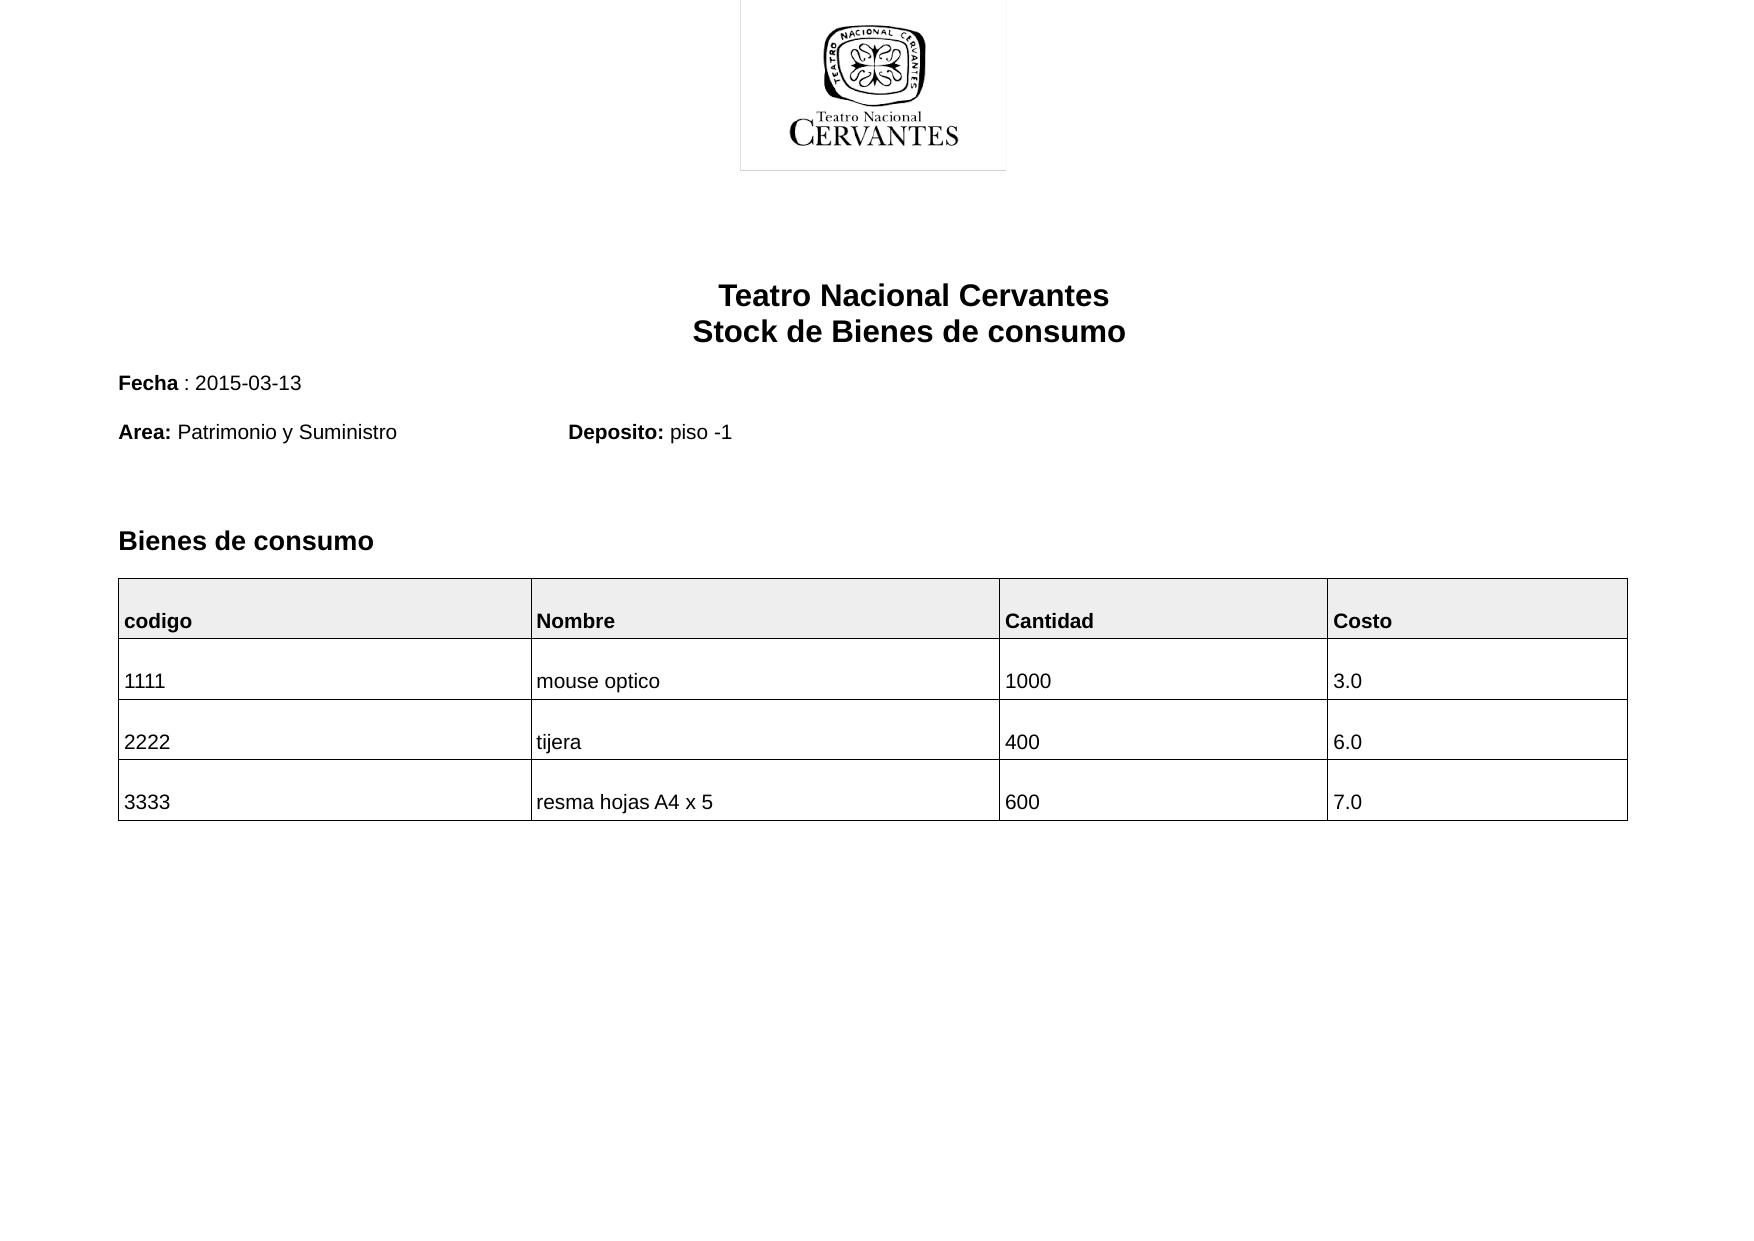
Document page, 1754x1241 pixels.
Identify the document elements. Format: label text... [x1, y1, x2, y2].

table_header codigo [119, 579, 531, 638]
text Bienes de consumo [118, 525, 1636, 556]
table_cell 6.0 [1328, 700, 1627, 759]
table_cell 3333 [119, 760, 531, 820]
table_header Nombre [532, 579, 999, 638]
table_cell 2222 [119, 700, 531, 759]
text Area: Patrimonio y Suministro Deposito: piso -1 [118, 420, 1636, 444]
table_cell 3.0 [1328, 639, 1627, 699]
table_header Costo [1328, 579, 1627, 638]
table_cell 7.0 [1328, 760, 1627, 820]
table_cell 1111 [119, 639, 531, 699]
text Fecha : 2015-03-13 [118, 371, 1636, 395]
table_cell resma hojas A4 x 5 [532, 760, 999, 820]
table_cell mouse optico [532, 639, 999, 699]
table_cell 400 [1000, 700, 1327, 759]
picture [740, 0, 1007, 171]
table_cell 1000 [1000, 639, 1327, 699]
table_cell tijera [532, 700, 999, 759]
table_cell 600 [1000, 760, 1327, 820]
text Stock de Bienes de consumo [118, 313, 1636, 349]
text Teatro Nacional Cervantes [118, 277, 1636, 313]
table_header Cantidad [1000, 579, 1327, 638]
